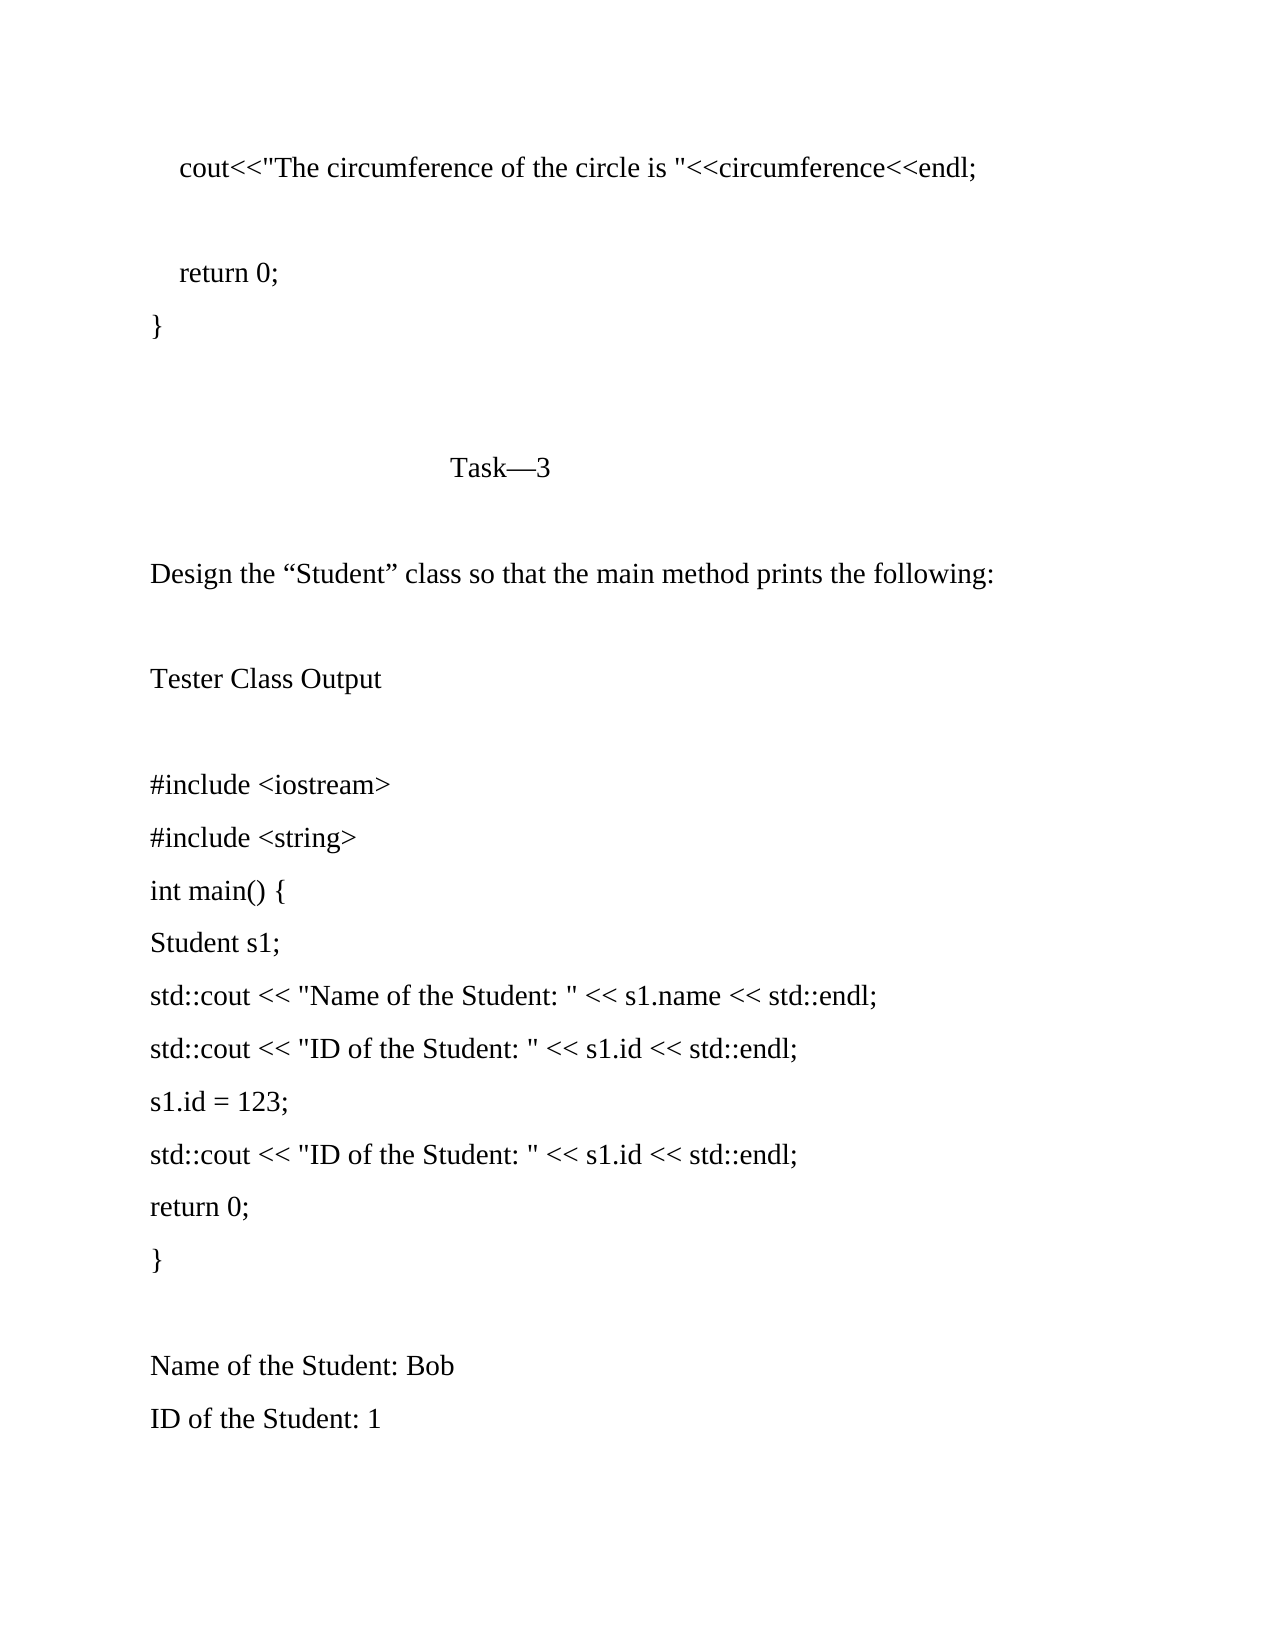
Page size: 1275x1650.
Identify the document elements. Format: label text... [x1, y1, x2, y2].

text #include <iostream> [150, 767, 1125, 801]
text Task—3 [150, 450, 1125, 484]
text return 0; [150, 256, 1125, 289]
text Design the “Student” class so that the main method prints the following: [150, 556, 1125, 589]
text Tester Class Output [150, 661, 1125, 695]
text std::cout << "ID of the Student: " << s1.id << std::endl; [150, 1137, 1125, 1170]
text cout<<"The circumference of the circle is "<<circumference<<endl; [150, 150, 1125, 183]
text } [150, 1242, 1125, 1276]
text std::cout << "Name of the Student: " << s1.name << std::endl; [150, 978, 1125, 1012]
text Student s1; [150, 926, 1125, 959]
text #include <string> [150, 820, 1125, 853]
text ID of the Student: 1 [150, 1401, 1125, 1434]
text std::cout << "ID of the Student: " << s1.id << std::endl; [150, 1031, 1125, 1065]
text return 0; [150, 1189, 1125, 1223]
text } [150, 308, 1125, 378]
text int main() { [150, 873, 1125, 906]
text s1.id = 123; [150, 1084, 1125, 1117]
text Name of the Student: Bob [150, 1348, 1125, 1382]
